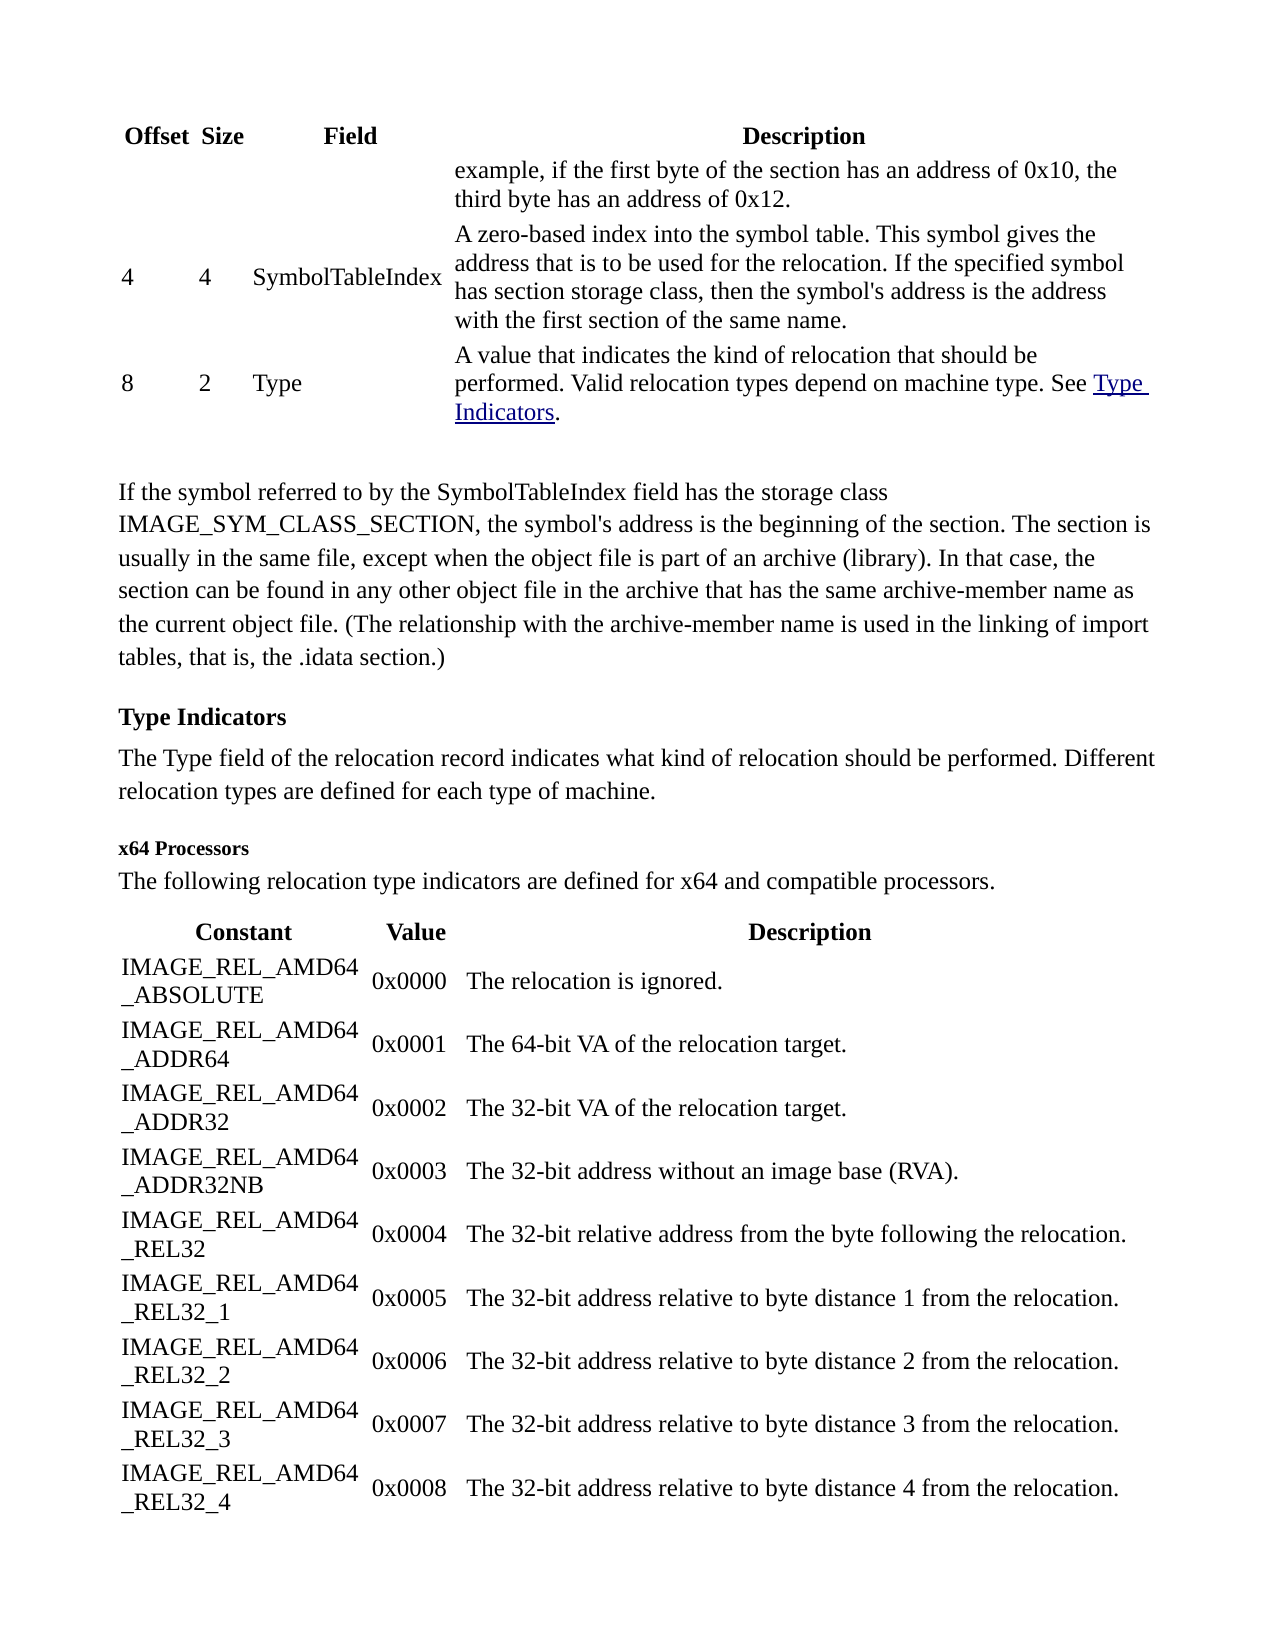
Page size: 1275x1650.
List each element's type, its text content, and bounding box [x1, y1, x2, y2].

table_cell 4 [118, 216, 196, 337]
table_header Value [369, 914, 463, 949]
table_cell 8 [118, 337, 196, 429]
table_cell IMAGE_REL_AMD64_ABSOLUTE [118, 949, 369, 1012]
table_cell The 32-bit VA of the relocation target. [463, 1075, 1157, 1139]
table_cell The 32-bit address relative to byte distance 2 from the relocation. [463, 1329, 1157, 1392]
table_header Offset [118, 118, 196, 153]
table_cell 2 [196, 337, 249, 429]
table_cell The relocation is ignored. [463, 949, 1157, 1012]
table_cell A value that indicates the kind of relocation that should be performed. Valid relocation types depend on machine type. See Type Indicators. [451, 337, 1157, 429]
table_cell The 32-bit address without an image base (RVA). [463, 1139, 1157, 1202]
table_header Description [451, 118, 1157, 153]
table_cell IMAGE_REL_AMD64_REL32_3 [118, 1392, 369, 1455]
table_cell IMAGE_REL_AMD64_REL32 [118, 1202, 369, 1265]
table_cell The 64-bit VA of the relocation target. [463, 1012, 1157, 1075]
table_cell The 32-bit address relative to byte distance 4 from the relocation. [463, 1455, 1157, 1519]
text The Type field of the relocation record indicates what kind of relocation should be performed. Different relocation types are defined for each type of machine. [118, 743, 1157, 805]
table_cell 0x0000 [369, 949, 463, 1012]
table_header Size [196, 118, 249, 153]
table_cell SymbolTableIndex [249, 216, 451, 337]
table_cell 0x0007 [369, 1392, 463, 1455]
table_cell IMAGE_REL_AMD64_ADDR32NB [118, 1139, 369, 1202]
table_cell example, if the first byte of the section has an address of 0x10, the third byte has an address of 0x12. [451, 153, 1157, 216]
table_cell The 32-bit address relative to byte distance 1 from the relocation. [463, 1265, 1157, 1329]
table_cell IMAGE_REL_AMD64_REL32_1 [118, 1265, 369, 1329]
table_cell 0x0008 [369, 1455, 463, 1519]
table_cell [118, 153, 196, 216]
table_cell IMAGE_REL_AMD64_REL32_4 [118, 1455, 369, 1519]
subtitle Type Indicators [118, 702, 1157, 731]
text If the symbol referred to by the SymbolTableIndex field has the storage class IMAGE_SYM_CLASS_SECTION, the symbol's address is the beginning of the section. The section is usually in the same file, except when the object file is part of an archive (library). In that case, the section can be found in any other object file in the archive that has the same archive-member name as the current object file. (The relationship with the archive-member name is used in the linking of import tables, that is, the .idata section.) [118, 477, 1157, 670]
table_cell The 32-bit relative address from the byte following the relocation. [463, 1202, 1157, 1265]
table_cell 0x0002 [369, 1075, 463, 1139]
table_cell The 32-bit address relative to byte distance 3 from the relocation. [463, 1392, 1157, 1455]
table_cell 0x0003 [369, 1139, 463, 1202]
table_cell [249, 153, 451, 216]
table_cell 4 [196, 216, 249, 337]
table_header Description [463, 914, 1157, 949]
table_header Field [249, 118, 451, 153]
text The following relocation type indicators are defined for x64 and compatible processors. [118, 866, 1157, 895]
table_cell A zero-based index into the symbol table. This symbol gives the address that is to be used for the relocation. If the specified symbol has section storage class, then the symbol's address is the address with the first section of the same name. [451, 216, 1157, 337]
table_cell IMAGE_REL_AMD64_REL32_2 [118, 1329, 369, 1392]
table_header Constant [118, 914, 369, 949]
table_cell 0x0001 [369, 1012, 463, 1075]
subtitle x64 Processors [118, 836, 1157, 860]
table_cell Type [249, 337, 451, 429]
table_cell 0x0006 [369, 1329, 463, 1392]
table_cell 0x0004 [369, 1202, 463, 1265]
table_cell IMAGE_REL_AMD64_ADDR32 [118, 1075, 369, 1139]
table_cell 0x0005 [369, 1265, 463, 1329]
table_cell [196, 153, 249, 216]
table_cell IMAGE_REL_AMD64_ADDR64 [118, 1012, 369, 1075]
